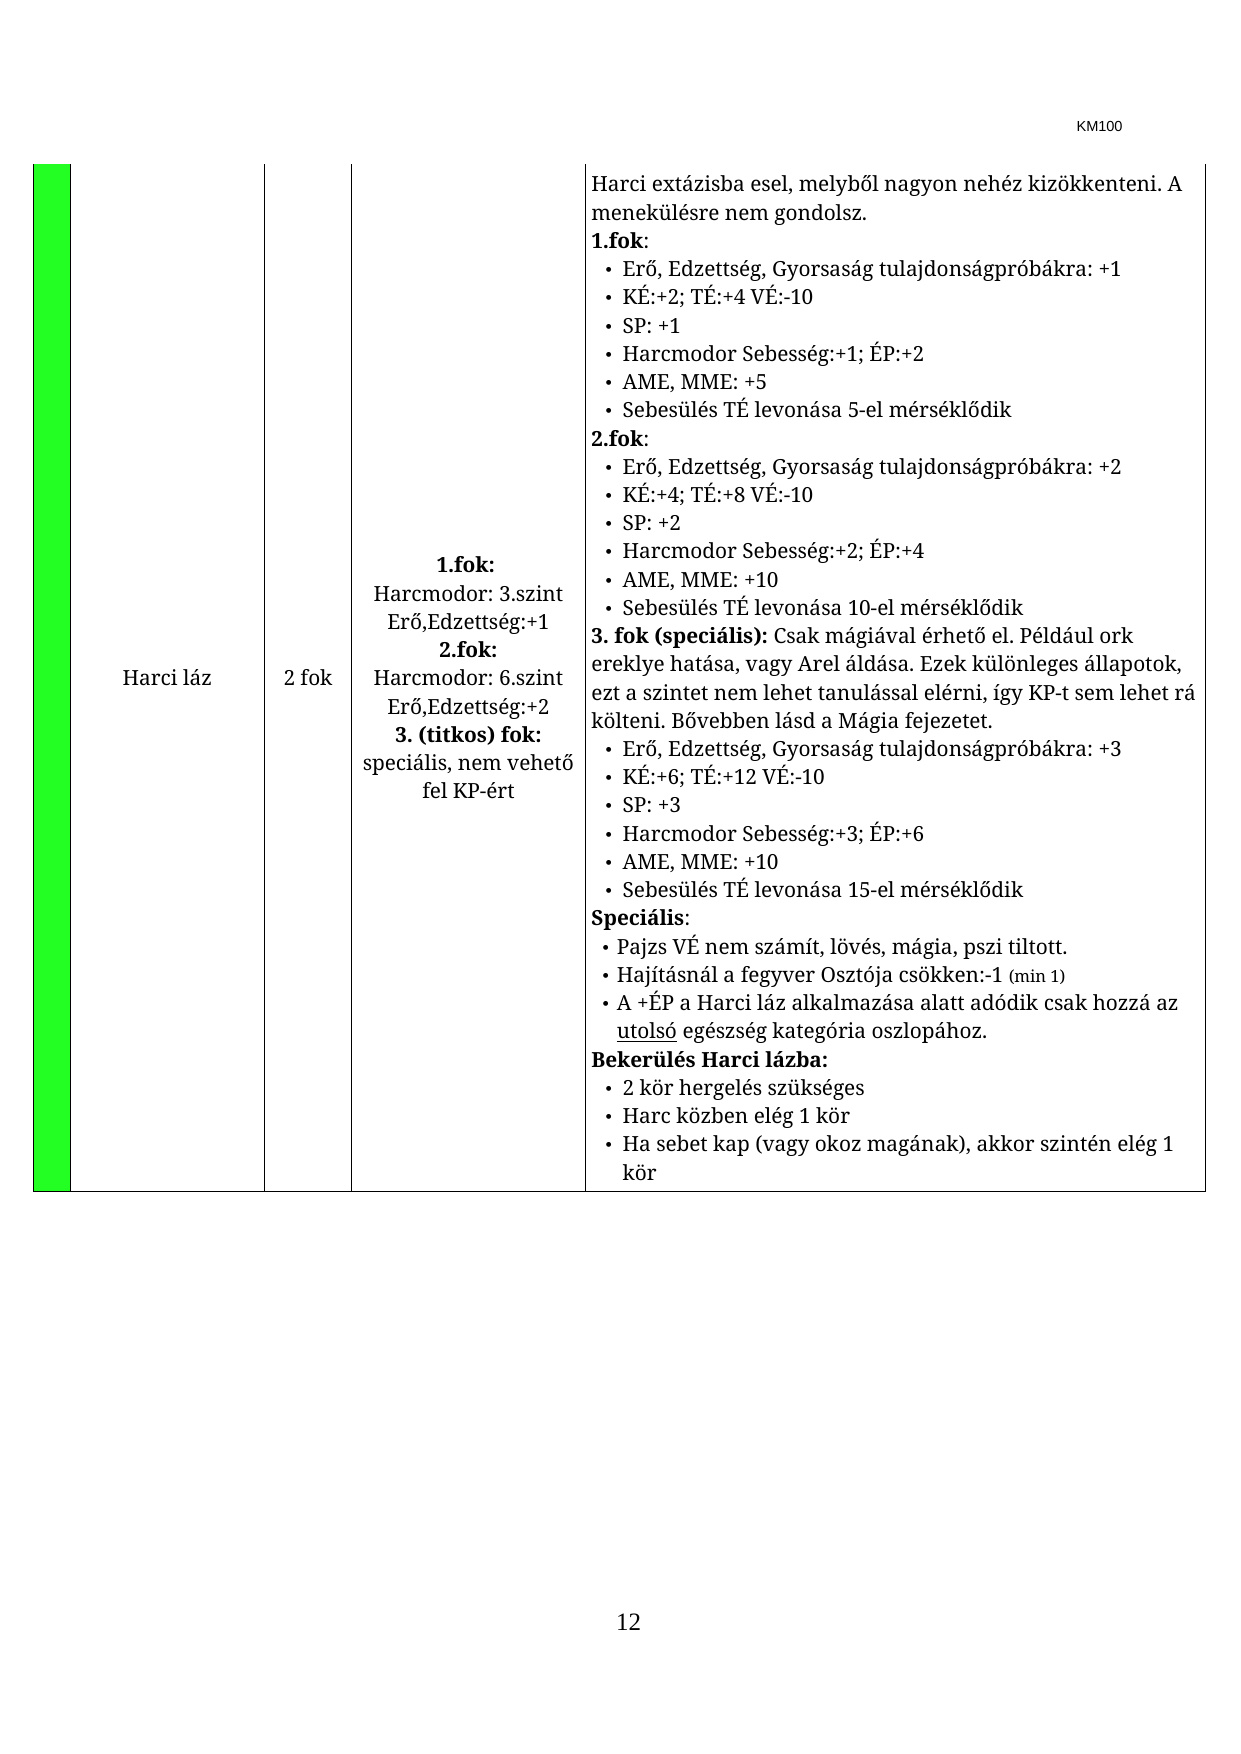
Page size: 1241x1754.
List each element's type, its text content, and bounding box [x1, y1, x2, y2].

table_cell Harci extázisba esel, melyből nagyon nehéz kizökkenteni. A menekülésre nem gondolsz. 1.fok: Erő, Edzettség, Gyorsaság tulajdonságpróbákra: +1 KÉ:+2; TÉ:+4 VÉ:-10 SP: +1 Harcmodor Sebesség:+1; ÉP:+2 AME, MME: +5 Sebesülés TÉ levonása 5-el mérséklődik 2.fok: Erő, Edzettség, Gyorsaság tulajdonságpróbákra: +2 KÉ:+4; TÉ:+8 VÉ:-10 SP: +2 Harcmodor Sebesség:+2; ÉP:+4 AME, MME: +10 Sebesülés TÉ levonása 10-el mérséklődik 3. fok (speciális): Csak mágiával érhető el. Például ork ereklye hatása, vagy Arel áldása. Ezek különleges állapotok, ezt a szintet nem lehet tanulással elérni, így KP-t sem lehet rá költeni. Bővebben lásd a Mágia fejezetet. Erő, Edzettség, Gyorsaság tulajdonságpróbákra: +3 KÉ:+6; TÉ:+12 VÉ:-10 SP: +3 Harcmodor Sebesség:+3; ÉP:+6 AME, MME: +10 Sebesülés TÉ levonása 15-el mérséklődik Speciális: Pajzs VÉ nem számít, lövés, mágia, pszi tiltott. Hajításnál a fegyver Osztója csökken:-1 (min 1) A +ÉP a Harci láz alkalmazása alatt adódik csak hozzá az utolsó egészség kategória oszlopához. Bekerülés Harci lázba: 2 kör hergelés szükséges Harc közben elég 1 kör Ha sebet kap (vagy okoz magának), akkor szintén elég 1 kör [586, 164, 1205, 1191]
table_cell Harci láz [71, 164, 264, 1191]
table_cell 1.fok: Harcmodor: 3.szint Erő,Edzettség:+1 2.fok: Harcmodor: 6.szint Erő,Edzettség:+2 3. (titkos) fok: speciális, nem vehető fel KP-ért [352, 164, 585, 1191]
table_cell [34, 164, 70, 1191]
table_cell 2 fok [265, 164, 351, 1191]
